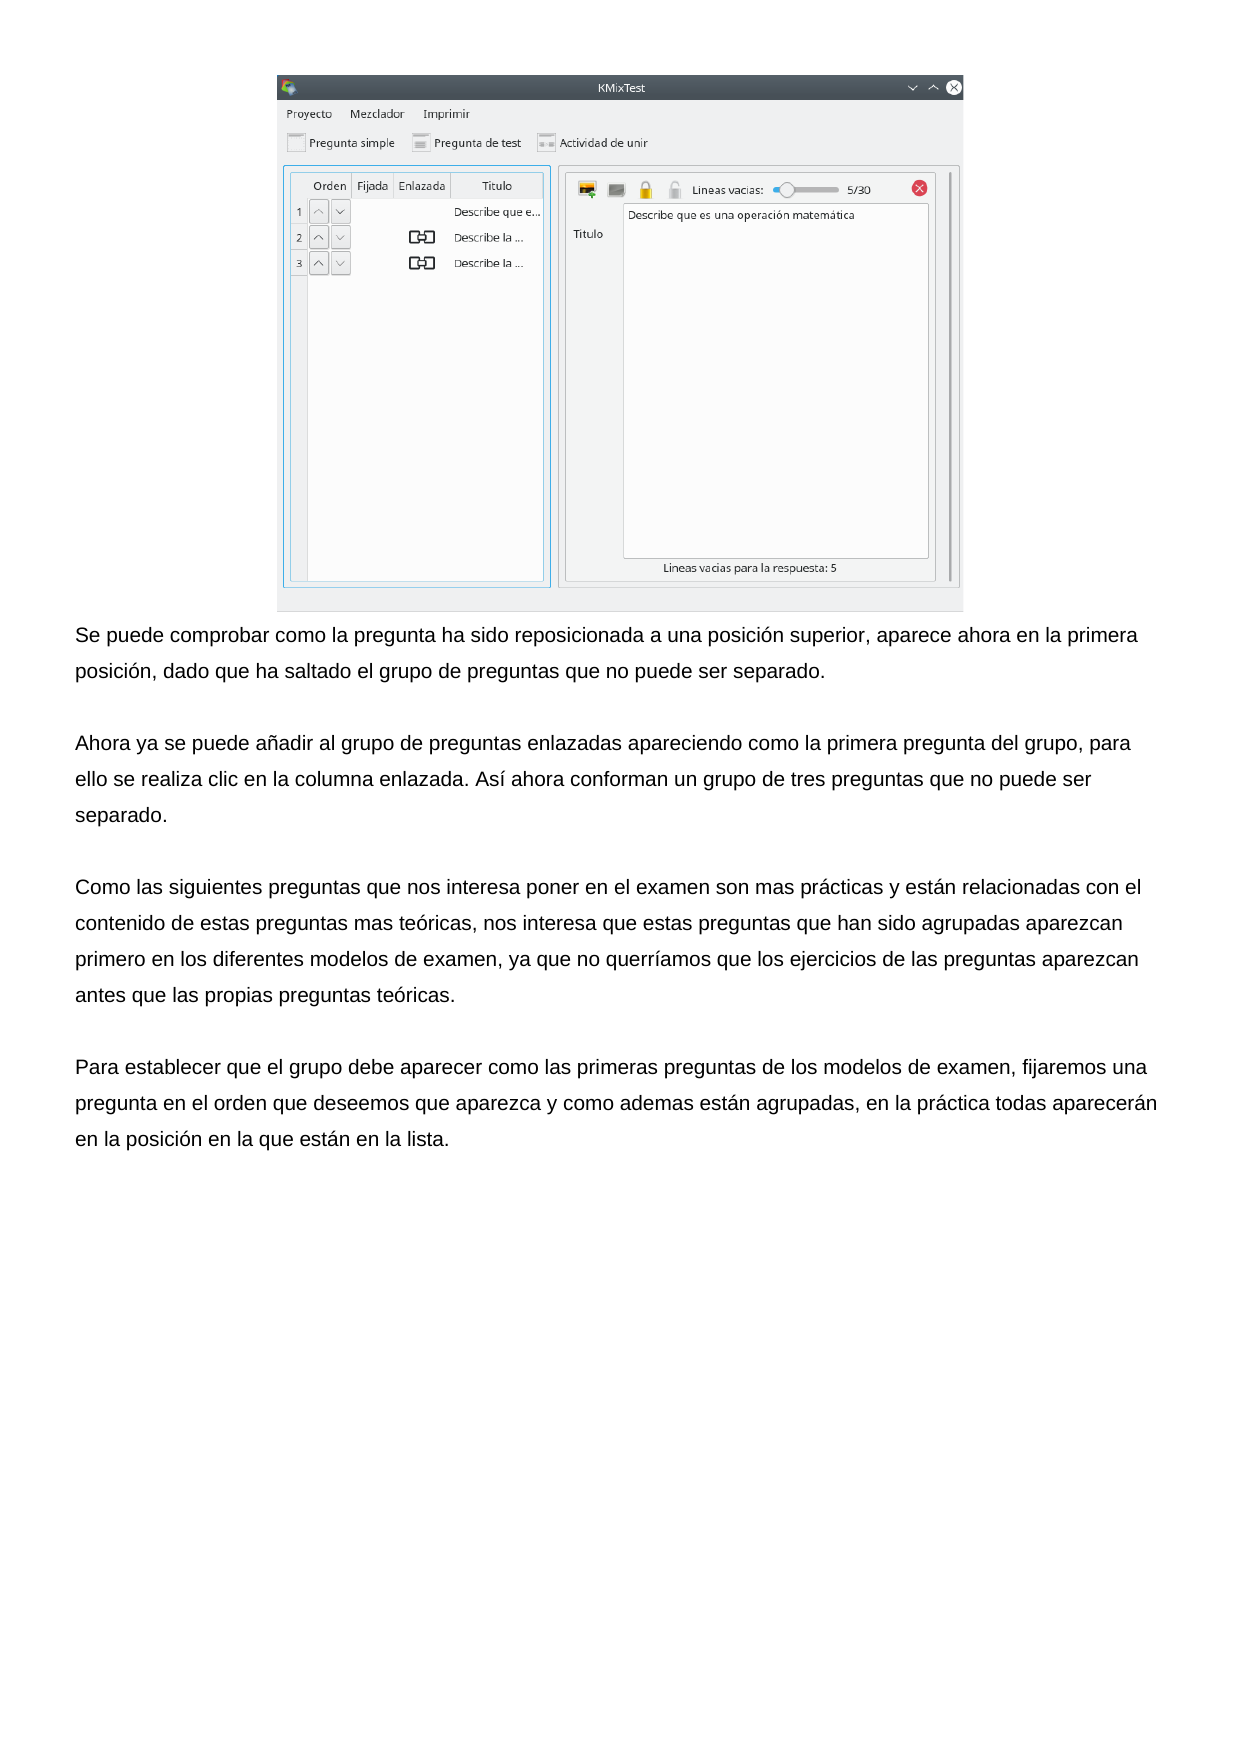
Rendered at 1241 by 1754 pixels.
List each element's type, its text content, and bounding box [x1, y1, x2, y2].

text Como las siguientes preguntas que nos interesa poner en el examen son mas prácticas y están relacionadas con el contenido de estas preguntas mas teóricas, nos interesa que estas preguntas que han sido agrupadas aparezcan primero en los diferentes modelos de examen, ya que no querríamos que los ejercicios de las preguntas aparezcan antes que las propias preguntas teóricas. [75, 875, 1165, 1007]
text Ahora ya se puede añadir al grupo de preguntas enlazadas apareciendo como la primera pregunta del grupo, para ello se realiza clic en la columna enlazada. Así ahora conforman un grupo de tres preguntas que no puede ser separado. [75, 731, 1165, 827]
text Para establecer que el grupo debe aparecer como las primeras preguntas de los modelos de examen, fijaremos una pregunta en el orden que deseemos que aparezca y como ademas están agrupadas, en la práctica todas aparecerán en la posición en la que están en la lista. [75, 1054, 1165, 1150]
text Se puede comprobar como la pregunta ha sido reposicionada a una posición superior, aparece ahora en la primera posición, dado que ha saltado el grupo de preguntas que no puede ser separado. [75, 623, 1165, 683]
picture [277, 75, 964, 612]
